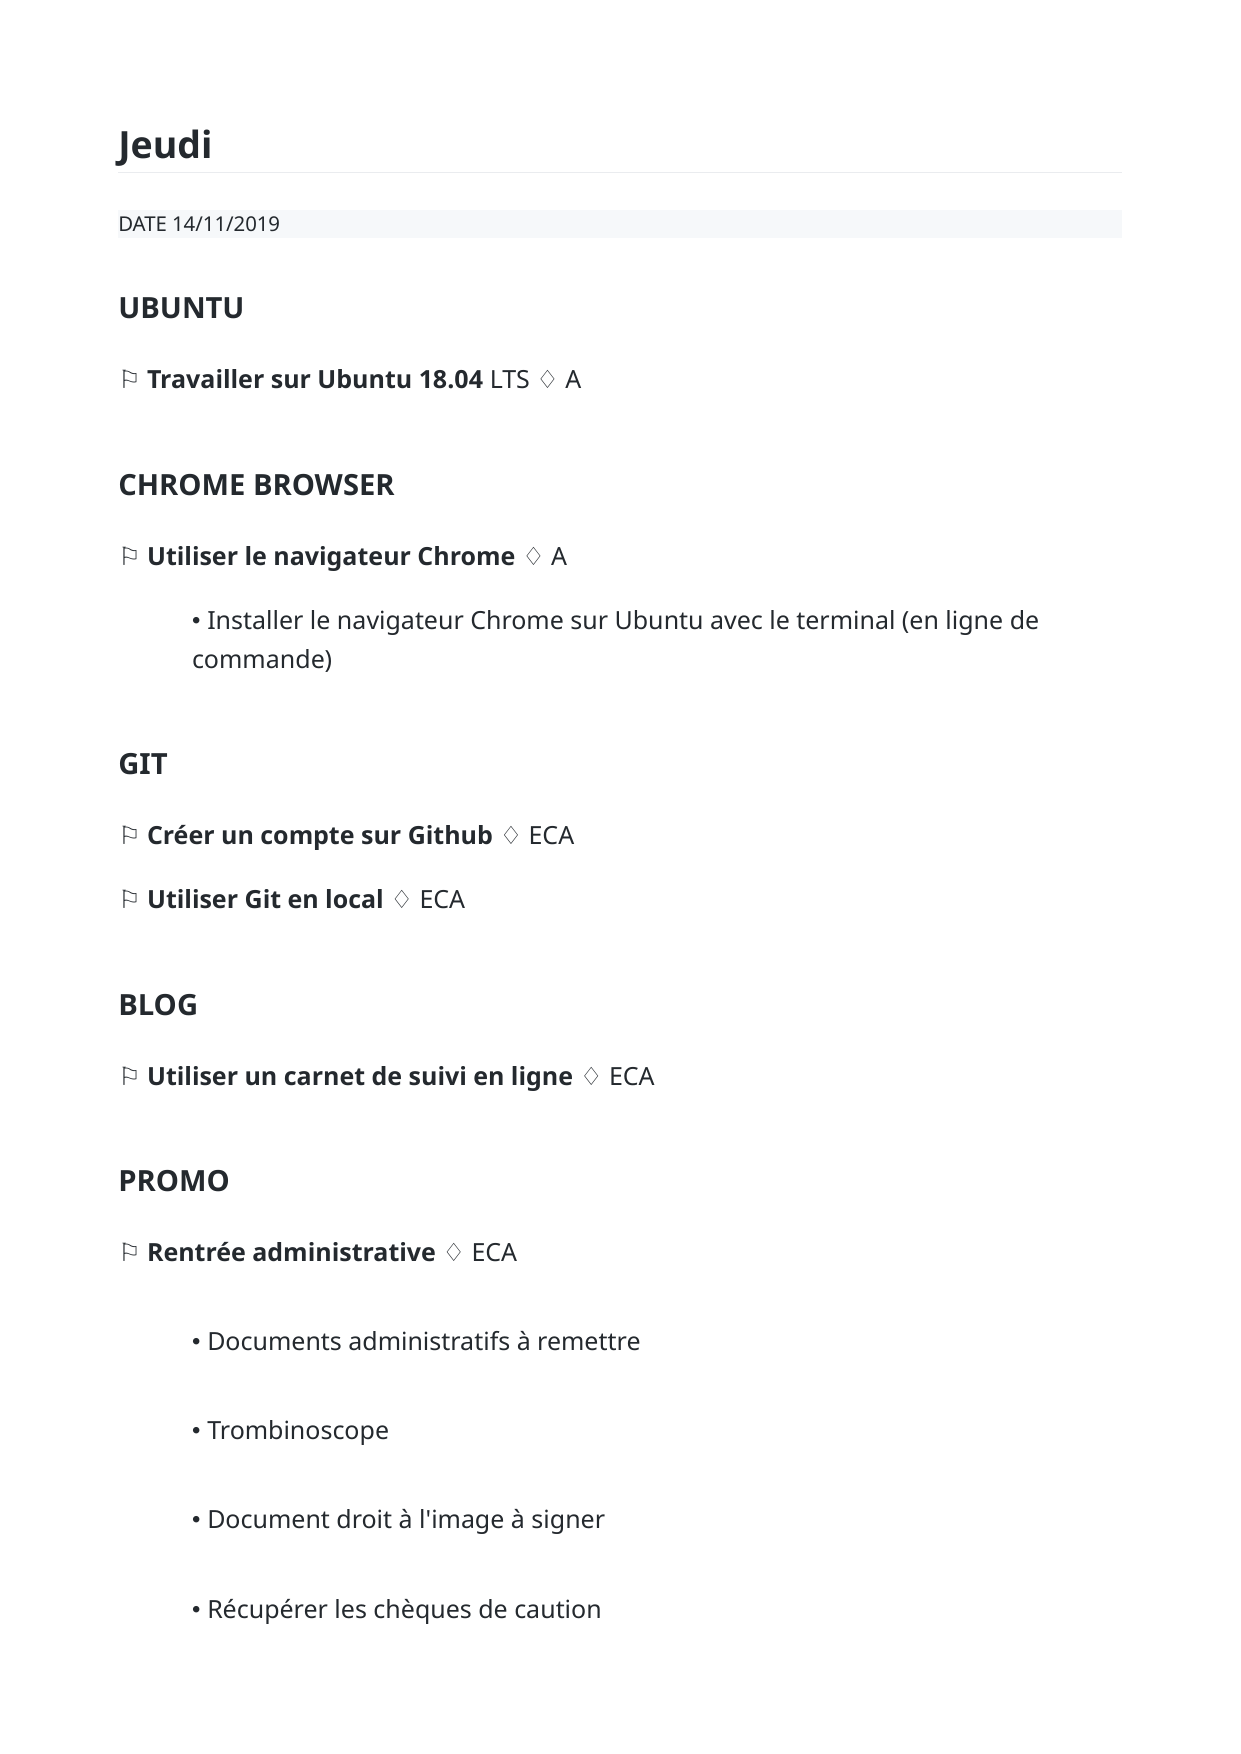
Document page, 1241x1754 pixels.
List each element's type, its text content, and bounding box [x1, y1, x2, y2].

text ⚐ Utiliser un carnet de suivi en ligne ♢ ECA [118, 1058, 1122, 1092]
subtitle Jeudi [118, 118, 1122, 172]
text ⚐ Rentrée administrative ♢ ECA [118, 1234, 1122, 1269]
subtitle PROMO [118, 1160, 1122, 1200]
subtitle UBUNTU [118, 287, 1122, 327]
text ⚐ Utiliser le navigateur Chrome ♢ A [118, 538, 1122, 572]
text ⚐ Utiliser Git en local ♢ ECA [118, 882, 1122, 916]
list Installer le navigateur Chrome sur Ubuntu avec le terminal (en ligne de commande) [118, 602, 1122, 676]
list Trombinoscope [118, 1413, 1122, 1447]
list Document droit à l'image à signer [118, 1502, 1122, 1536]
text ⚐ Travailler sur Ubuntu 18.04 LTS ♢ A [118, 362, 1122, 396]
list Récupérer les chèques de caution [118, 1591, 1122, 1625]
subtitle BLOG [118, 984, 1122, 1023]
subtitle GIT [118, 743, 1122, 783]
list Documents administratifs à remettre [118, 1324, 1122, 1358]
text DATE 14/11/2019 [118, 210, 1122, 238]
subtitle CHROME BROWSER [118, 464, 1122, 503]
text ⚐ Créer un compte sur Github ♢ ECA [118, 818, 1122, 852]
